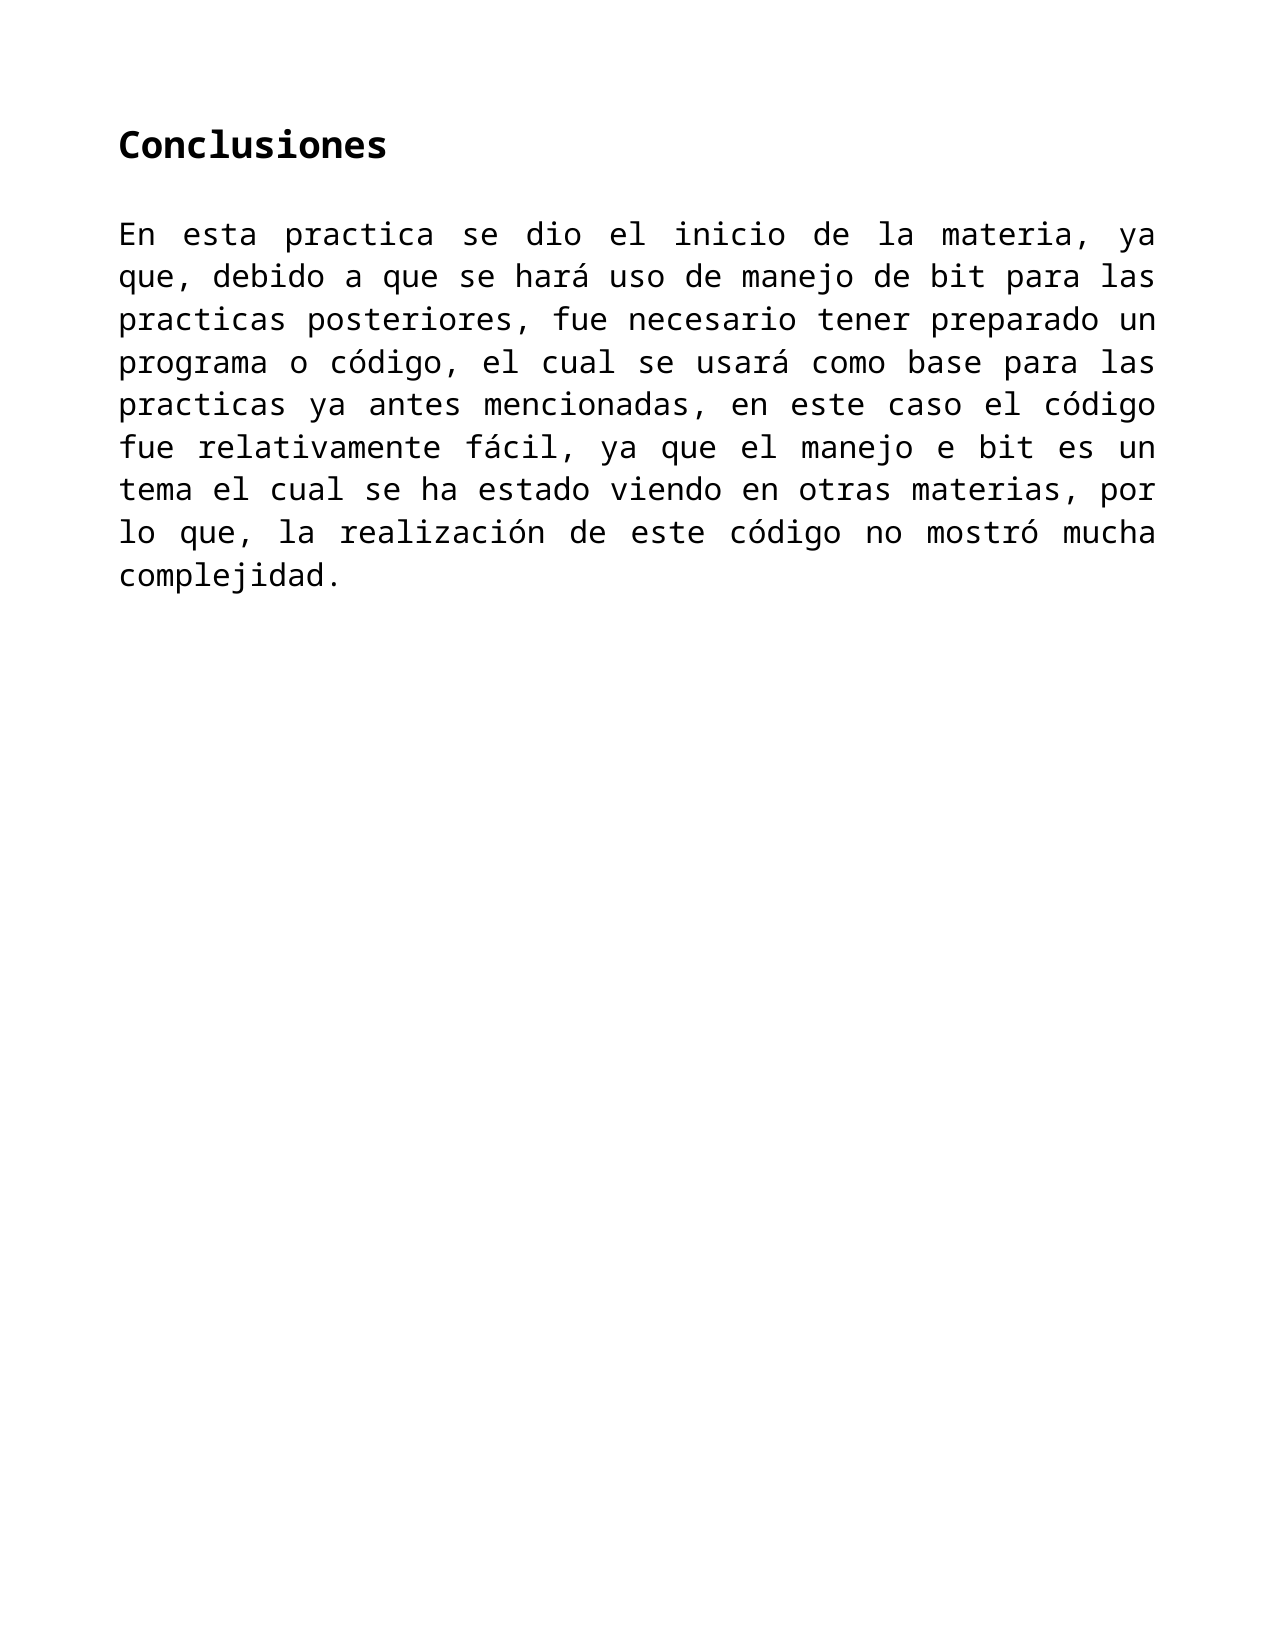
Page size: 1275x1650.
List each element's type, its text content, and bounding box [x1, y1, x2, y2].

text Conclusiones [118, 118, 1157, 169]
text En esta practica se dio el inicio de la materia, ya que, debido a que se hará uso de manejo de bit para las practicas posteriores, fue necesario tener preparado un programa o código, el cual se usará como base para las practicas ya antes mencionadas, en este caso el código fue relativamente fácil, ya que el manejo e bit es un tema el cual se ha estado viendo en otras materias, por lo que, la realización de este código no mostró mucha complejidad. [118, 212, 1157, 595]
